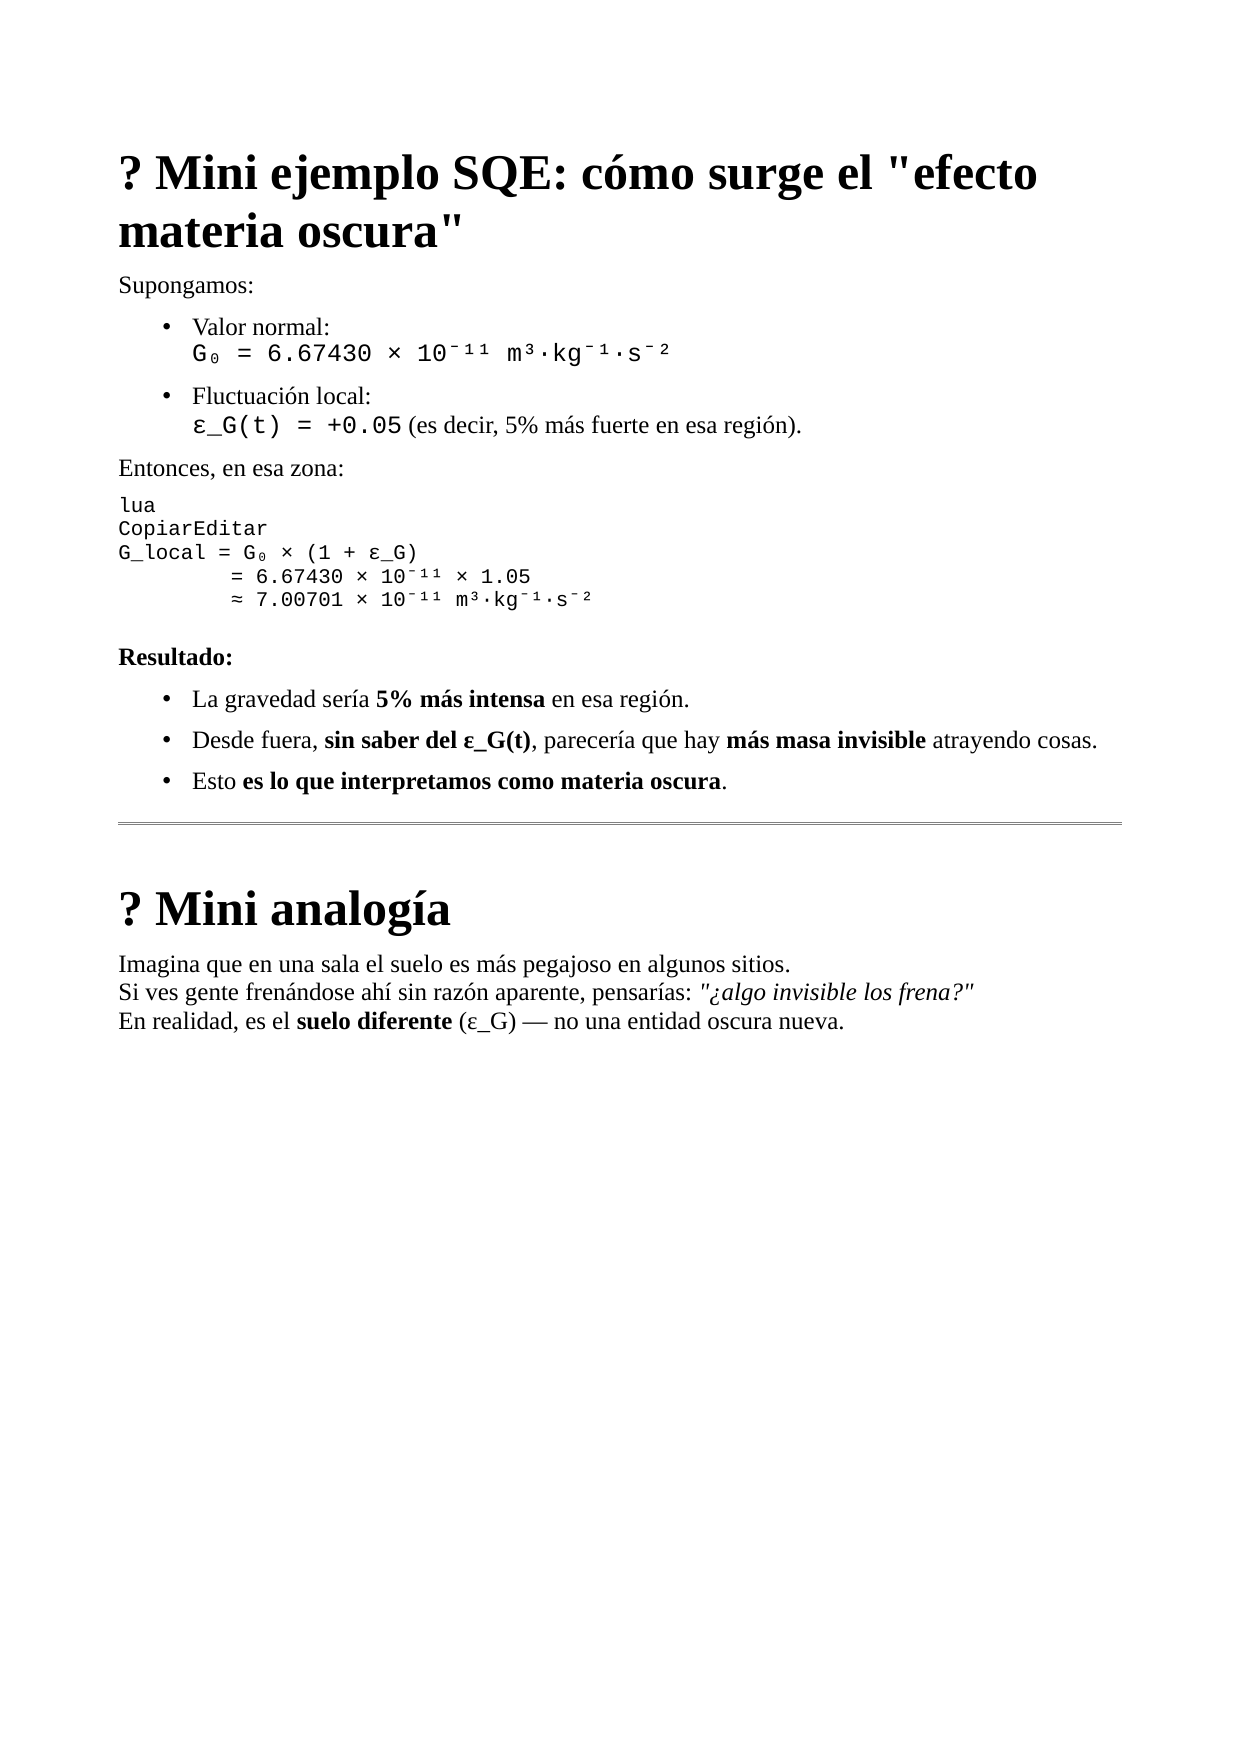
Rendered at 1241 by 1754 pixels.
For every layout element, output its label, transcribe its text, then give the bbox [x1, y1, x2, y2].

text Resultado: [118, 642, 1122, 671]
text CopiarEditar [118, 518, 1122, 542]
text Imagina que en una sala el suelo es más pegajoso en algunos sitios. Si ves gente frenándose ahí sin razón aparente, pensarías: "¿algo invisible los frena?" En realidad, es el suelo diferente (ε_G) — no una entidad oscura nueva. [118, 949, 1122, 1035]
subtitle ? Mini analogía [118, 879, 1122, 936]
subtitle ? Mini ejemplo SQE: cómo surge el "efecto materia oscura" [118, 143, 1122, 258]
list Esto es lo que interpretamos como materia oscura. [162, 766, 1122, 795]
text = 6.67430 × 10⁻¹¹ × 1.05 [118, 566, 1122, 589]
list La gravedad sería 5% más intensa en esa región. [162, 684, 1122, 712]
list Desde fuera, sin saber del ε_G(t), parecería que hay más masa invisible atrayendo cosas. [162, 725, 1122, 754]
text Entonces, en esa zona: [118, 453, 1122, 482]
list Fluctuación local: ε_G(t) = +0.05 (es decir, 5% más fuerte en esa región). [162, 381, 1122, 441]
list Valor normal: G₀ = 6.67430 × 10⁻¹¹ m³·kg⁻¹·s⁻² [162, 312, 1122, 369]
text Supongamos: [118, 271, 1122, 299]
text G_local = G₀ × (1 + ε_G) [118, 542, 1122, 566]
text ≈ 7.00701 × 10⁻¹¹ m³·kg⁻¹·s⁻² [118, 589, 1122, 613]
text lua [118, 495, 1122, 518]
